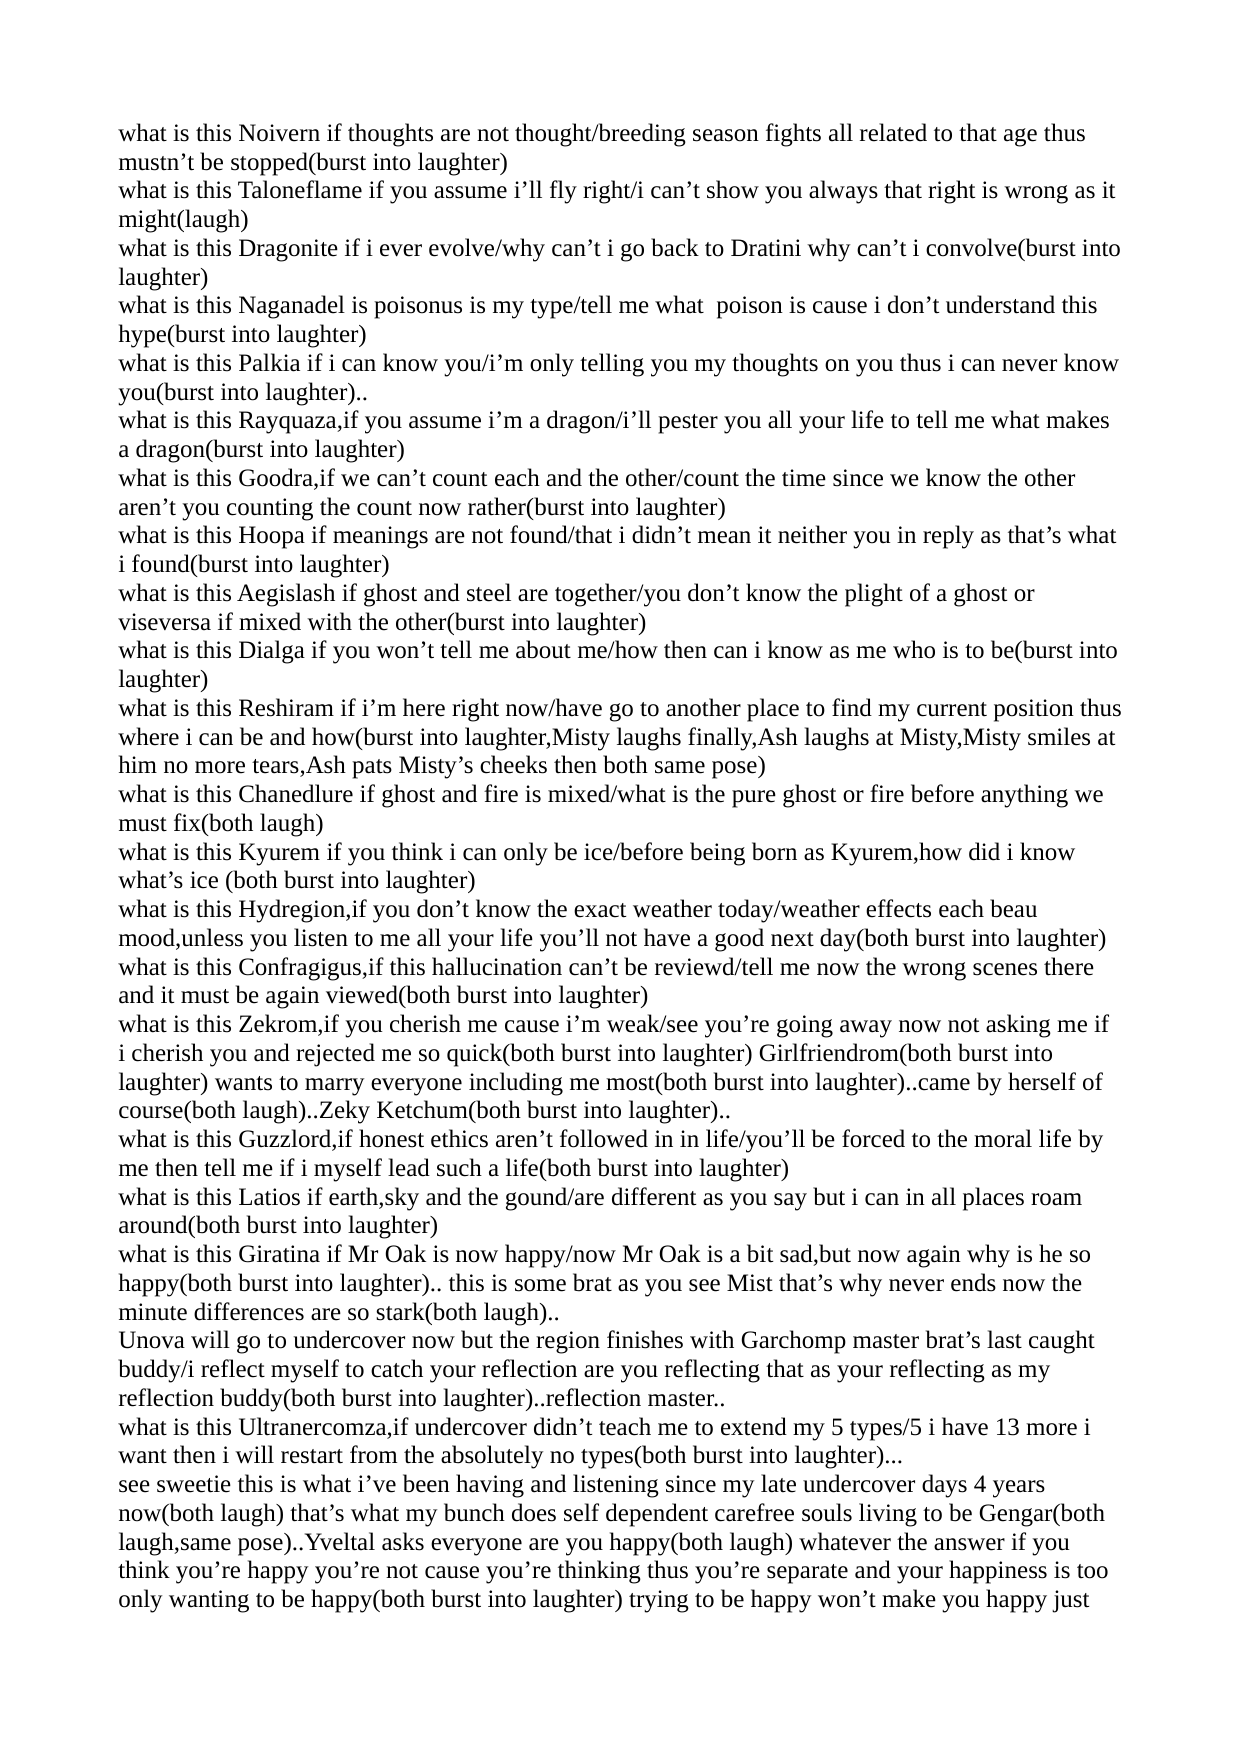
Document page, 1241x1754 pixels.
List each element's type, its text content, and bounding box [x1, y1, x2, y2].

text what is this Reshiram if i’m here right now/have go to another place to find my current position thus where i can be and how(burst into laughter,Misty laughs finally,Ash laughs at Misty,Misty smiles at him no more tears,Ash pats Misty’s cheeks then both same pose) [118, 693, 1122, 779]
text what is this Hydregion,if you don’t know the exact weather today/weather effects each beau mood,unless you listen to me all your life you’ll not have a good next day(both burst into laughter) [118, 894, 1122, 952]
text what is this Noivern if thoughts are not thought/breeding season fights all related to that age thus mustn’t be stopped(burst into laughter) [118, 118, 1122, 176]
text what is this Taloneflame if you assume i’ll fly right/i can’t show you always that right is wrong as it might(laugh) [118, 176, 1122, 233]
text what is this Confragigus,if this hallucination can’t be reviewd/tell me now the wrong scenes there and it must be again viewed(both burst into laughter) [118, 952, 1122, 1009]
text what is this Guzzlord,if honest ethics aren’t followed in in life/you’ll be forced to the moral life by me then tell me if i myself lead such a life(both burst into laughter) [118, 1124, 1122, 1182]
text what is this Hoopa if meanings are not found/that i didn’t mean it neither you in reply as that’s what i found(burst into laughter) [118, 521, 1122, 578]
text what is this Naganadel is poisonus is my type/tell me what poison is cause i don’t understand this hype(burst into laughter) [118, 291, 1122, 348]
text what is this Ultranercomza,if undercover didn’t teach me to extend my 5 types/5 i have 13 more i want then i will restart from the absolutely no types(both burst into laughter)... [118, 1412, 1122, 1469]
text what is this Goodra,if we can’t count each and the other/count the time since we know the other aren’t you counting the count now rather(burst into laughter) [118, 463, 1122, 521]
text see sweetie this is what i’ve been having and listening since my late undercover days 4 years now(both laugh) that’s what my bunch does self dependent carefree souls living to be Gengar(both laugh,same pose)..Yveltal asks everyone are you happy(both laugh) whatever the answer if you think you’re happy you’re not cause you’re thinking thus you’re separate and your happiness is too only wanting to be happy(both burst into laughter) trying to be happy won’t make you happy just [118, 1469, 1122, 1613]
text what is this Aegislash if ghost and steel are together/you don’t know the plight of a ghost or viseversa if mixed with the other(burst into laughter) [118, 578, 1122, 636]
text what is this Kyurem if you think i can only be ice/before being born as Kyurem,how did i know what’s ice (both burst into laughter) [118, 837, 1122, 894]
text what is this Chanedlure if ghost and fire is mixed/what is the pure ghost or fire before anything we must fix(both laugh) [118, 779, 1122, 837]
text what is this Latios if earth,sky and the gound/are different as you say but i can in all places roam around(both burst into laughter) [118, 1182, 1122, 1239]
text what is this Zekrom,if you cherish me cause i’m weak/see you’re going away now not asking me if i cherish you and rejected me so quick(both burst into laughter) Girlfriendrom(both burst into laughter) wants to marry everyone including me most(both burst into laughter)..came by herself of course(both laugh)..Zeky Ketchum(both burst into laughter).. [118, 1009, 1122, 1124]
text what is this Palkia if i can know you/i’m only telling you my thoughts on you thus i can never know you(burst into laughter).. [118, 348, 1122, 406]
text Unova will go to undercover now but the region finishes with Garchomp master brat’s last caught buddy/i reflect myself to catch your reflection are you reflecting that as your reflecting as my reflection buddy(both burst into laughter)..reflection master.. [118, 1326, 1122, 1412]
text what is this Giratina if Mr Oak is now happy/now Mr Oak is a bit sad,but now again why is he so happy(both burst into laughter).. this is some brat as you see Mist that’s why never ends now the minute differences are so stark(both laugh).. [118, 1239, 1122, 1326]
text what is this Dialga if you won’t tell me about me/how then can i know as me who is to be(burst into laughter) [118, 636, 1122, 693]
text what is this Dragonite if i ever evolve/why can’t i go back to Dratini why can’t i convolve(burst into laughter) [118, 233, 1122, 291]
text what is this Rayquaza,if you assume i’m a dragon/i’ll pester you all your life to tell me what makes a dragon(burst into laughter) [118, 406, 1122, 463]
